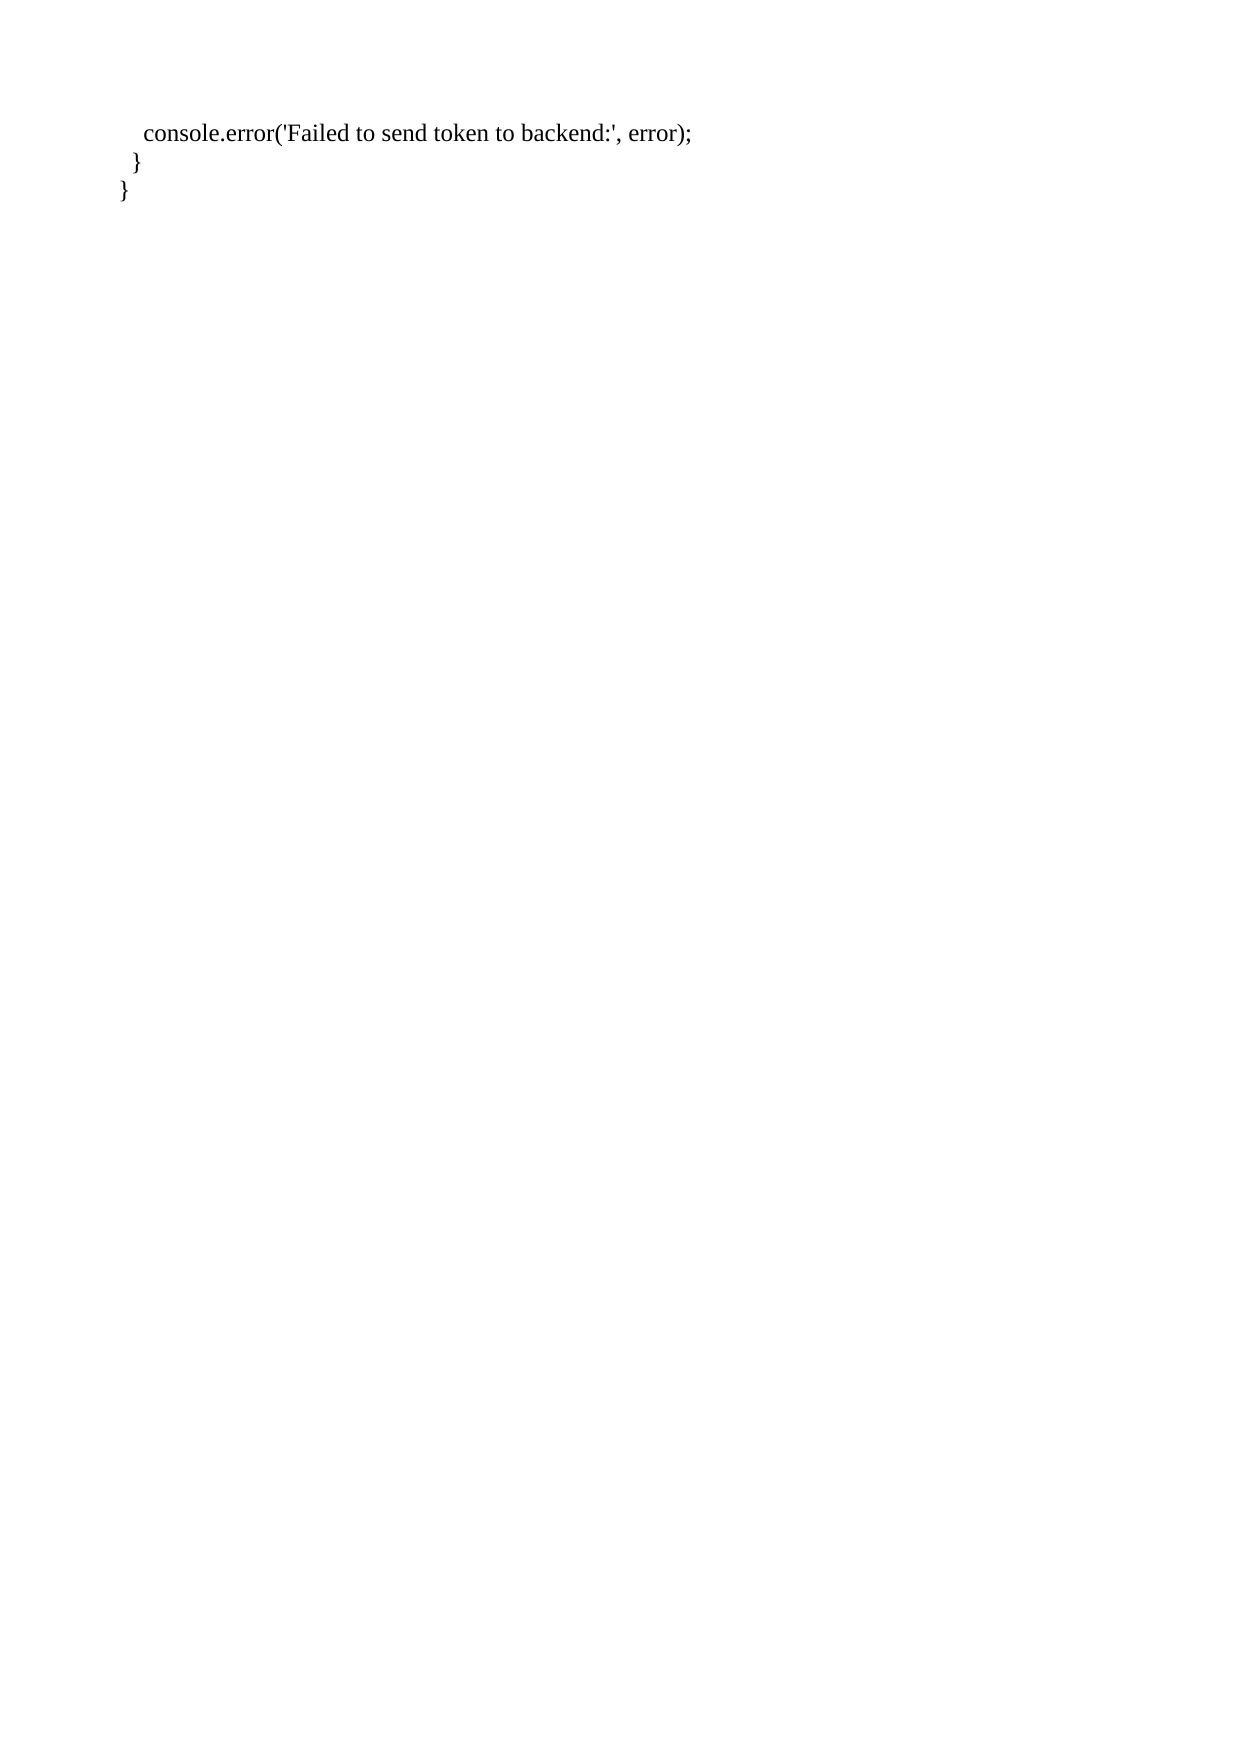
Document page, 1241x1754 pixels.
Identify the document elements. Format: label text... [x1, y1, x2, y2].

text } [118, 147, 1122, 176]
text console.error('Failed to send token to backend:', error); [118, 118, 1122, 147]
text } [118, 176, 1122, 204]
